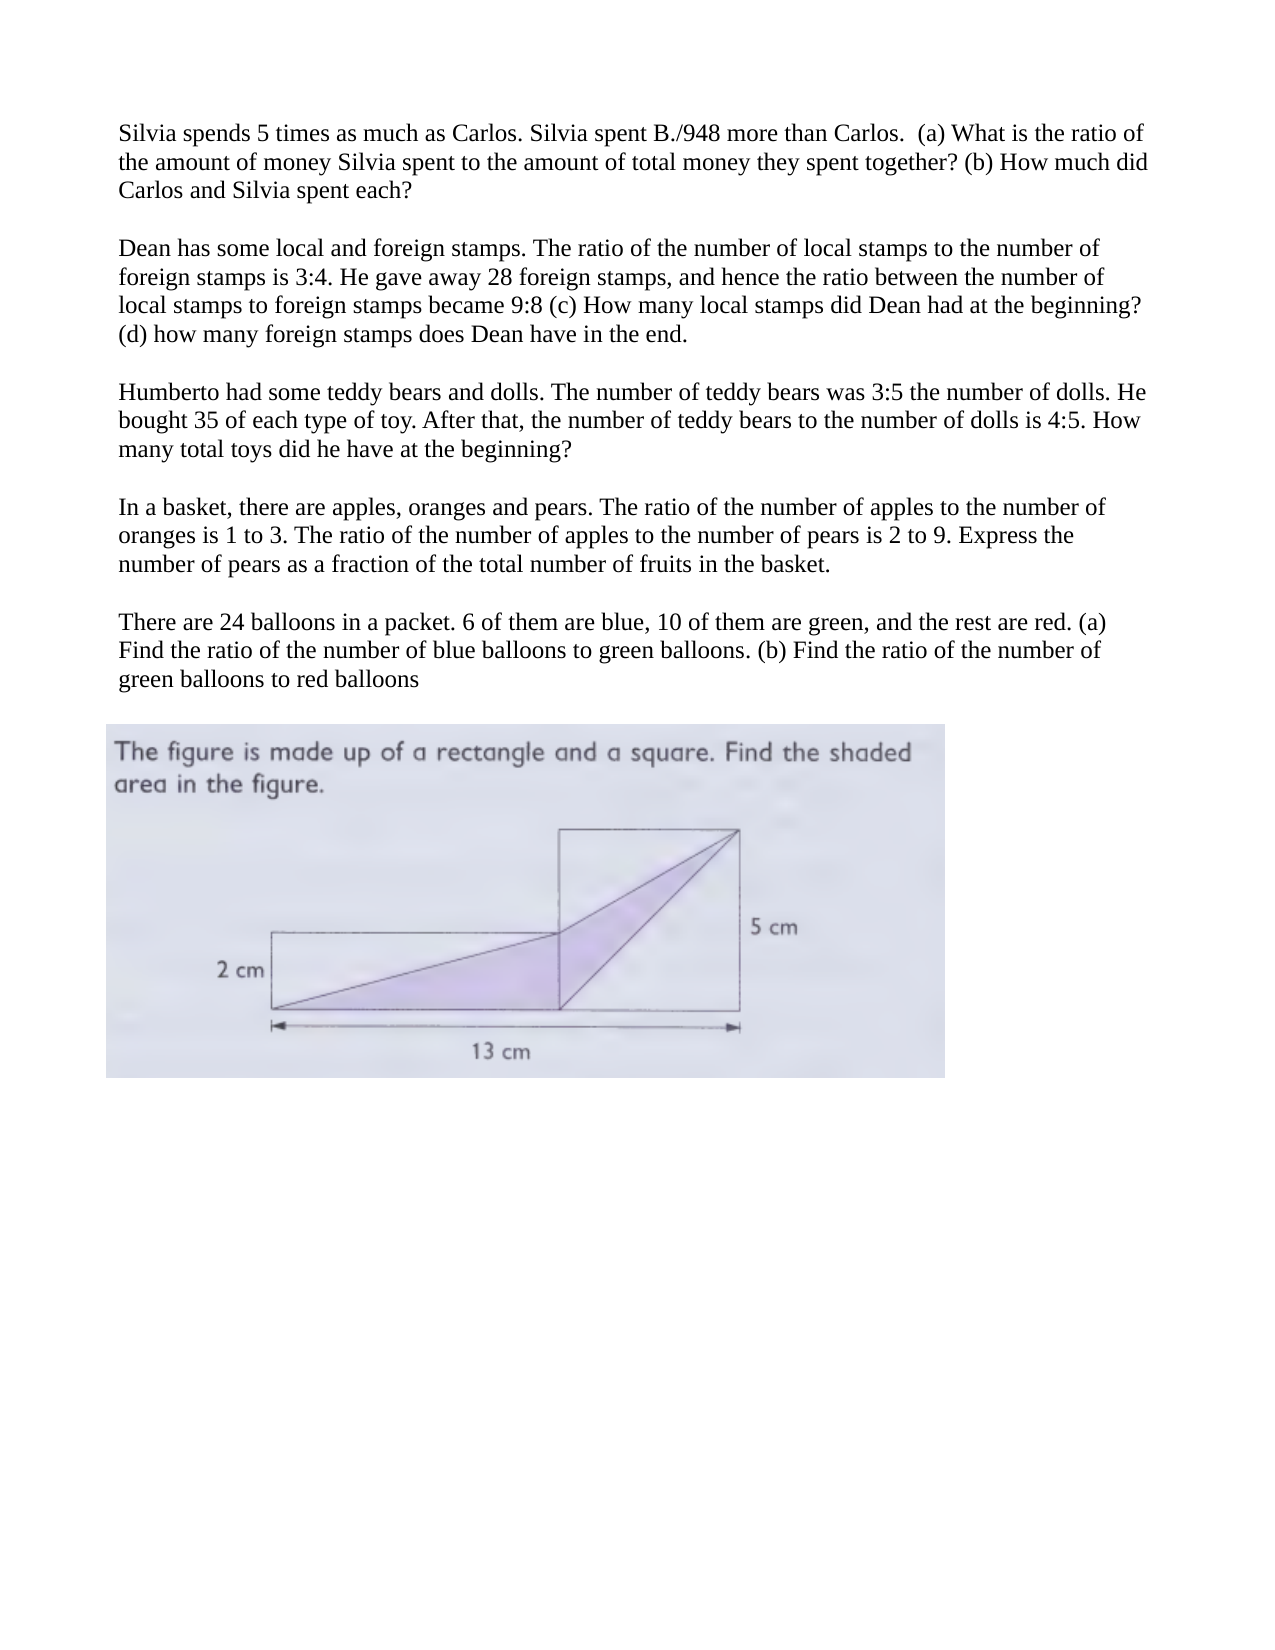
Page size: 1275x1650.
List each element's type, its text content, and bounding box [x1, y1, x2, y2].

text Dean has some local and foreign stamps. The ratio of the number of local stamps to the number of foreign stamps is 3:4. He gave away 28 foreign stamps, and hence the ratio between the number of local stamps to foreign stamps became 9:8 (c) How many local stamps did Dean had at the beginning? (d) how many foreign stamps does Dean have in the end. [118, 233, 1157, 348]
text Silvia spends 5 times as much as Carlos. Silvia spent B./948 more than Carlos. (a) What is the ratio of the amount of money Silvia spent to the amount of total money they spent together? (b) How much did Carlos and Silvia spent each? [118, 118, 1157, 204]
picture [106, 724, 945, 1078]
text In a basket, there are apples, oranges and pears. The ratio of the number of apples to the number of oranges is 1 to 3. The ratio of the number of apples to the number of pears is 2 to 9. Express the number of pears as a fraction of the total number of fruits in the basket. [118, 492, 1157, 578]
text There are 24 balloons in a packet. 6 of them are blue, 10 of them are green, and the rest are red. (a) Find the ratio of the number of blue balloons to green balloons. (b) Find the ratio of the number of green balloons to red balloons [118, 607, 1157, 693]
text Humberto had some teddy bears and dolls. The number of teddy bears was 3:5 the number of dolls. He bought 35 of each type of toy. After that, the number of teddy bears to the number of dolls is 4:5. How many total toys did he have at the beginning? [118, 377, 1157, 463]
